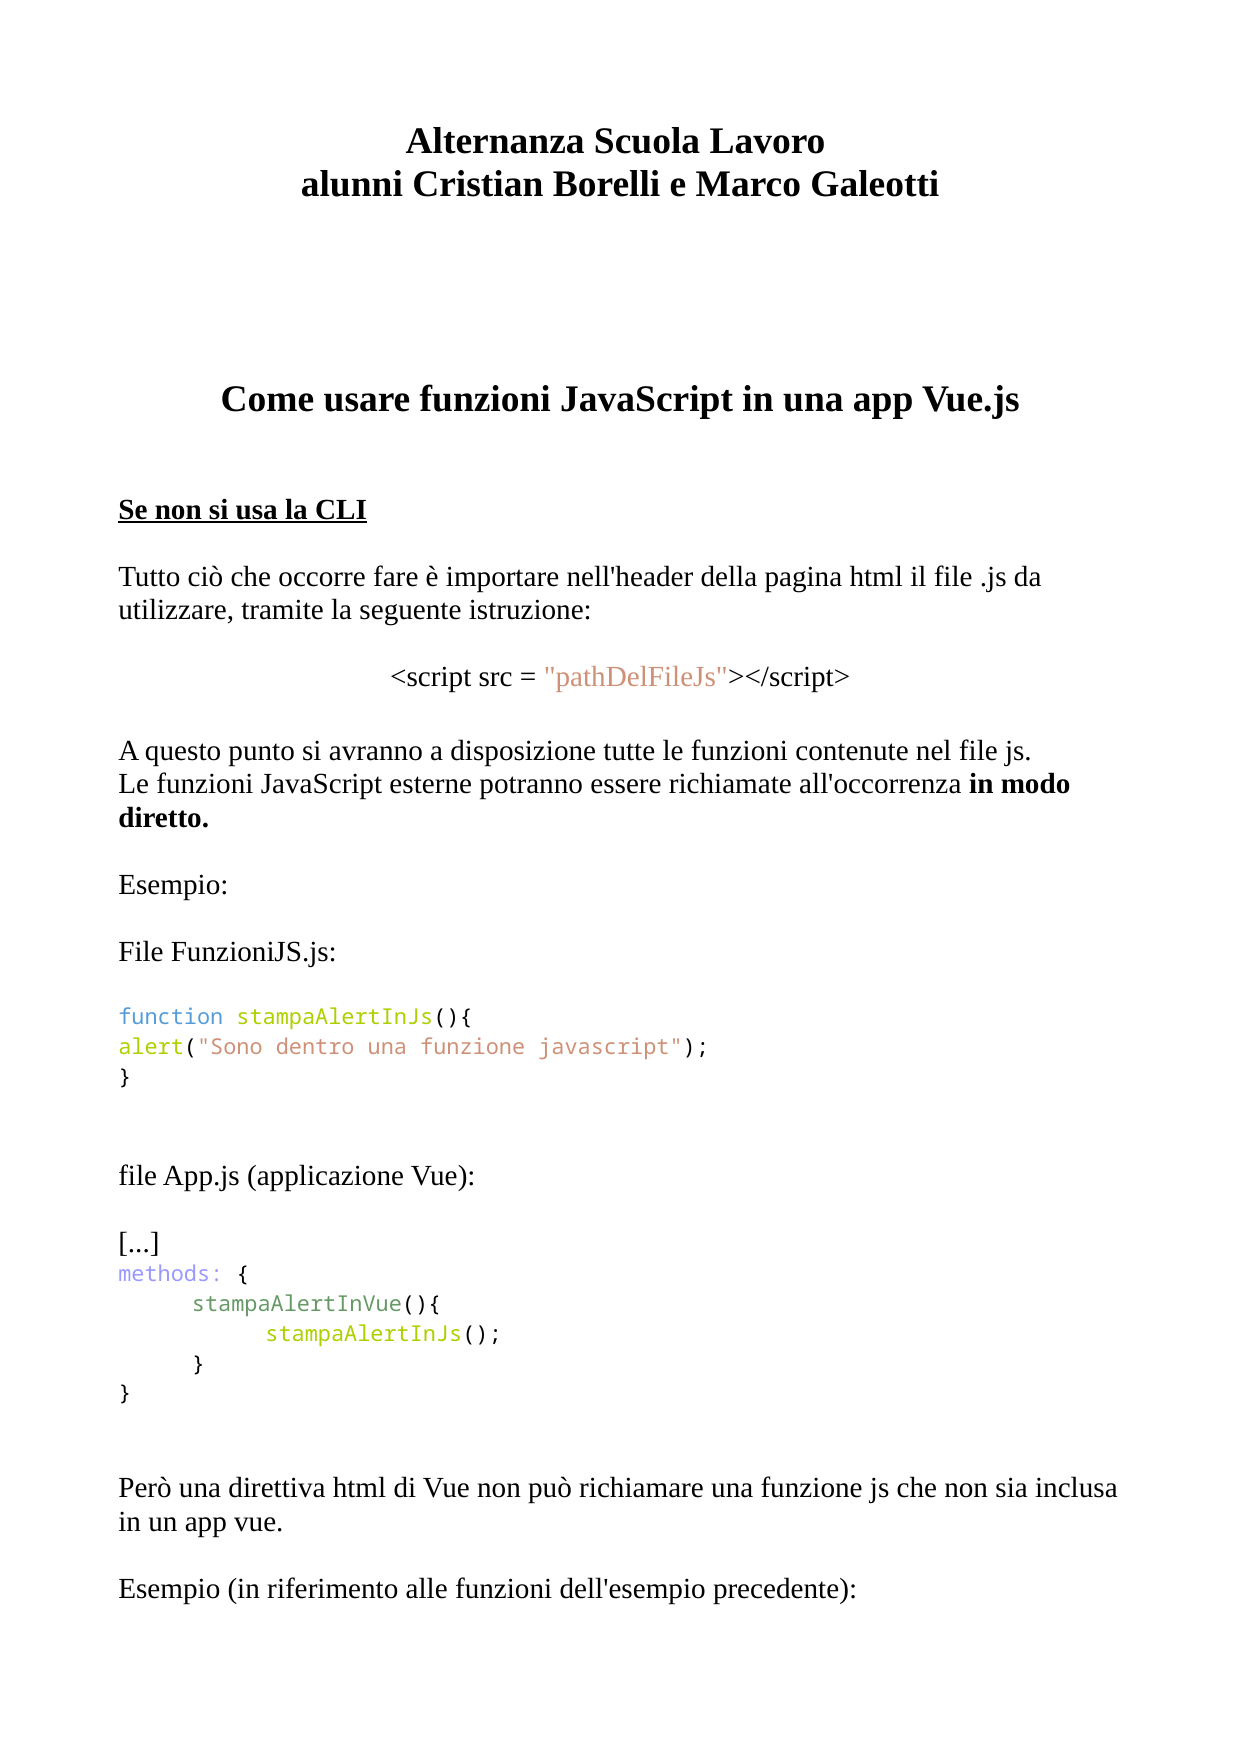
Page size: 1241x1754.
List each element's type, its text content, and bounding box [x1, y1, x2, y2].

text Alternanza Scuola Lavoro [118, 118, 1122, 161]
text methods: { [118, 1258, 1122, 1288]
text [...] [118, 1225, 1122, 1258]
text } [118, 1377, 1122, 1407]
text Le funzioni JavaScript esterne potranno essere richiamate all'occorrenza in modo diretto. [118, 766, 1122, 833]
text Esempio (in riferimento alle funzioni dell'esempio precedente): [118, 1571, 1122, 1605]
text Però una direttiva html di Vue non può richiamare una funzione js che non sia inclusa in un app vue. [118, 1471, 1122, 1538]
text alert("Sono dentro una funzione javascript"); [118, 1031, 1122, 1061]
text } [118, 1348, 1122, 1377]
text Esempio: [118, 867, 1122, 901]
text Se non si usa la CLI [118, 492, 1122, 525]
text stampaAlertInJs(); [118, 1318, 1122, 1348]
text } [118, 1061, 1122, 1091]
text function stampaAlertInJs(){ [118, 1001, 1122, 1031]
text Tutto ciò che occorre fare è importare nell'header della pagina html il file .js da utilizzare, tramite la seguente istruzione: [118, 559, 1122, 626]
text A questo punto si avranno a disposizione tutte le funzioni contenute nel file js. [118, 733, 1122, 766]
text <script src = "pathDelFileJs"></script> [118, 659, 1122, 693]
text file App.js (applicazione Vue): [118, 1158, 1122, 1191]
text stampaAlertInVue(){ [118, 1288, 1122, 1318]
text alunni Cristian Borelli e Marco Galeotti [118, 161, 1122, 204]
text File FunzioniJS.js: [118, 934, 1122, 968]
text Come usare funzioni JavaScript in una app Vue.js [118, 377, 1122, 420]
